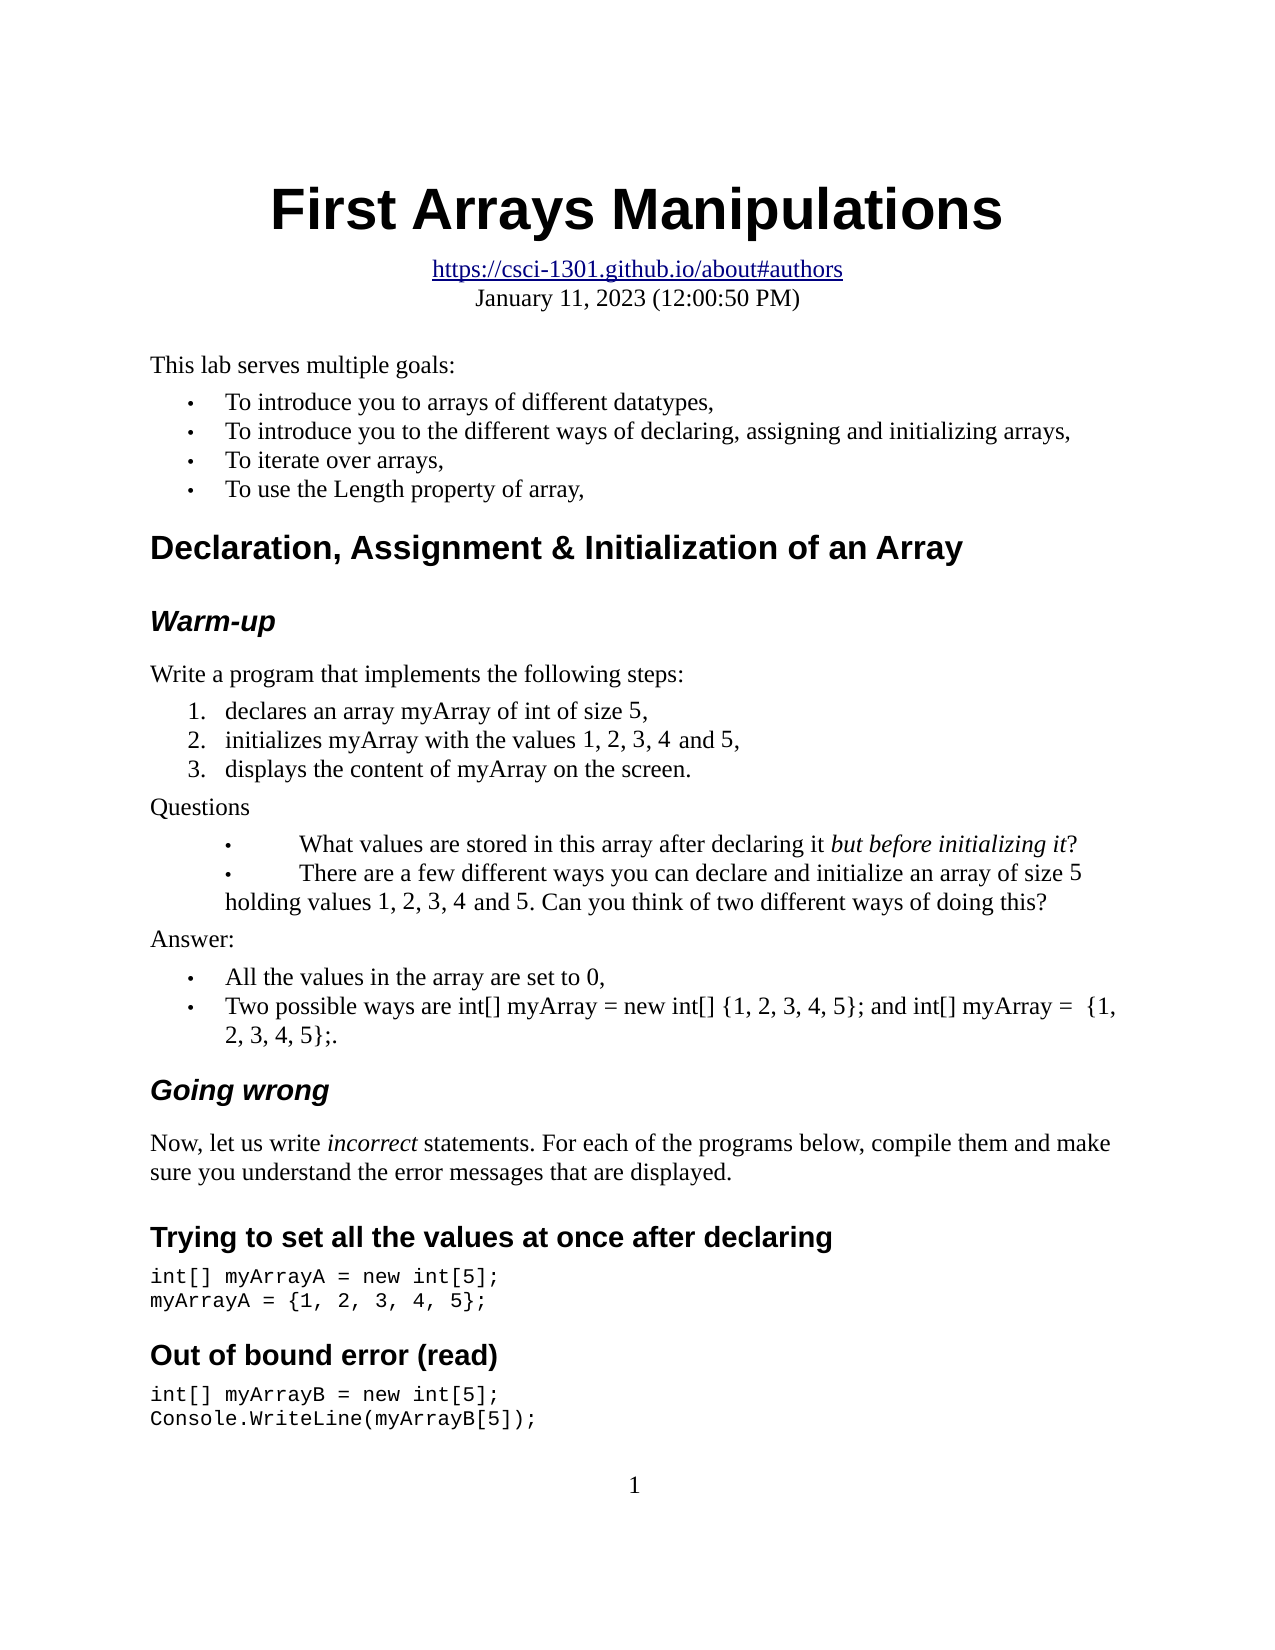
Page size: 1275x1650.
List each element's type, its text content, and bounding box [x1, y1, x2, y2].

list To introduce you to the different ways of declaring, assigning and initializing arrays, [187, 416, 1125, 445]
list What values are stored in this array after declaring it but before initializing it? [225, 829, 1125, 858]
subtitle Warm-up [150, 604, 1125, 637]
list All the values in the array are set to 0, [187, 962, 1125, 991]
list To iterate over arrays, [187, 445, 1125, 474]
text Console.WriteLine(myArrayB[5]); [150, 1408, 1125, 1432]
text January 11, 2023 (12:00:50 PM) [150, 283, 1125, 312]
subtitle Trying to set all the values at once after declaring [150, 1220, 1125, 1253]
text int[] myArrayB = new int[5]; [150, 1384, 1125, 1408]
list Two possible ways are int[] myArray = new int[] {1, 2, 3, 4, 5}; and int[] myArray = {1, 2, 3, 4, 5};. [187, 991, 1125, 1048]
text Now, let us write incorrect statements. For each of the programs below, compile them and make sure you understand the error messages that are displayed. [150, 1128, 1125, 1186]
text Answer: [150, 924, 1125, 953]
list To use the Length property of array, [187, 474, 1125, 502]
subtitle Out of bound error (read) [150, 1338, 1125, 1372]
text Write a program that implements the following steps: [150, 659, 1125, 687]
text myArrayA = {1, 2, 3, 4, 5}; [150, 1289, 1125, 1313]
list declares an array myArray of int of size , [187, 696, 1125, 725]
text int[] myArrayA = new int[5]; [150, 1266, 1125, 1289]
list There are a few different ways you can declare and initialize an array of size holding values , , , and . Can you think of two different ways of doing this? [225, 858, 1125, 916]
text Questions [150, 792, 1125, 820]
title First Arrays Manipulations [150, 175, 1125, 242]
text This lab serves multiple goals: [150, 350, 1125, 378]
subtitle Declaration, Assignment & Initialization of an Array [150, 527, 1125, 566]
subtitle Going wrong [150, 1073, 1125, 1107]
list initializes myArray with the values , , , and , [187, 725, 1125, 754]
list displays the content of myArray on the screen. [187, 754, 1125, 783]
text https://csci-1301.github.io/about#authors [150, 254, 1125, 283]
list To introduce you to arrays of different datatypes, [187, 387, 1125, 416]
